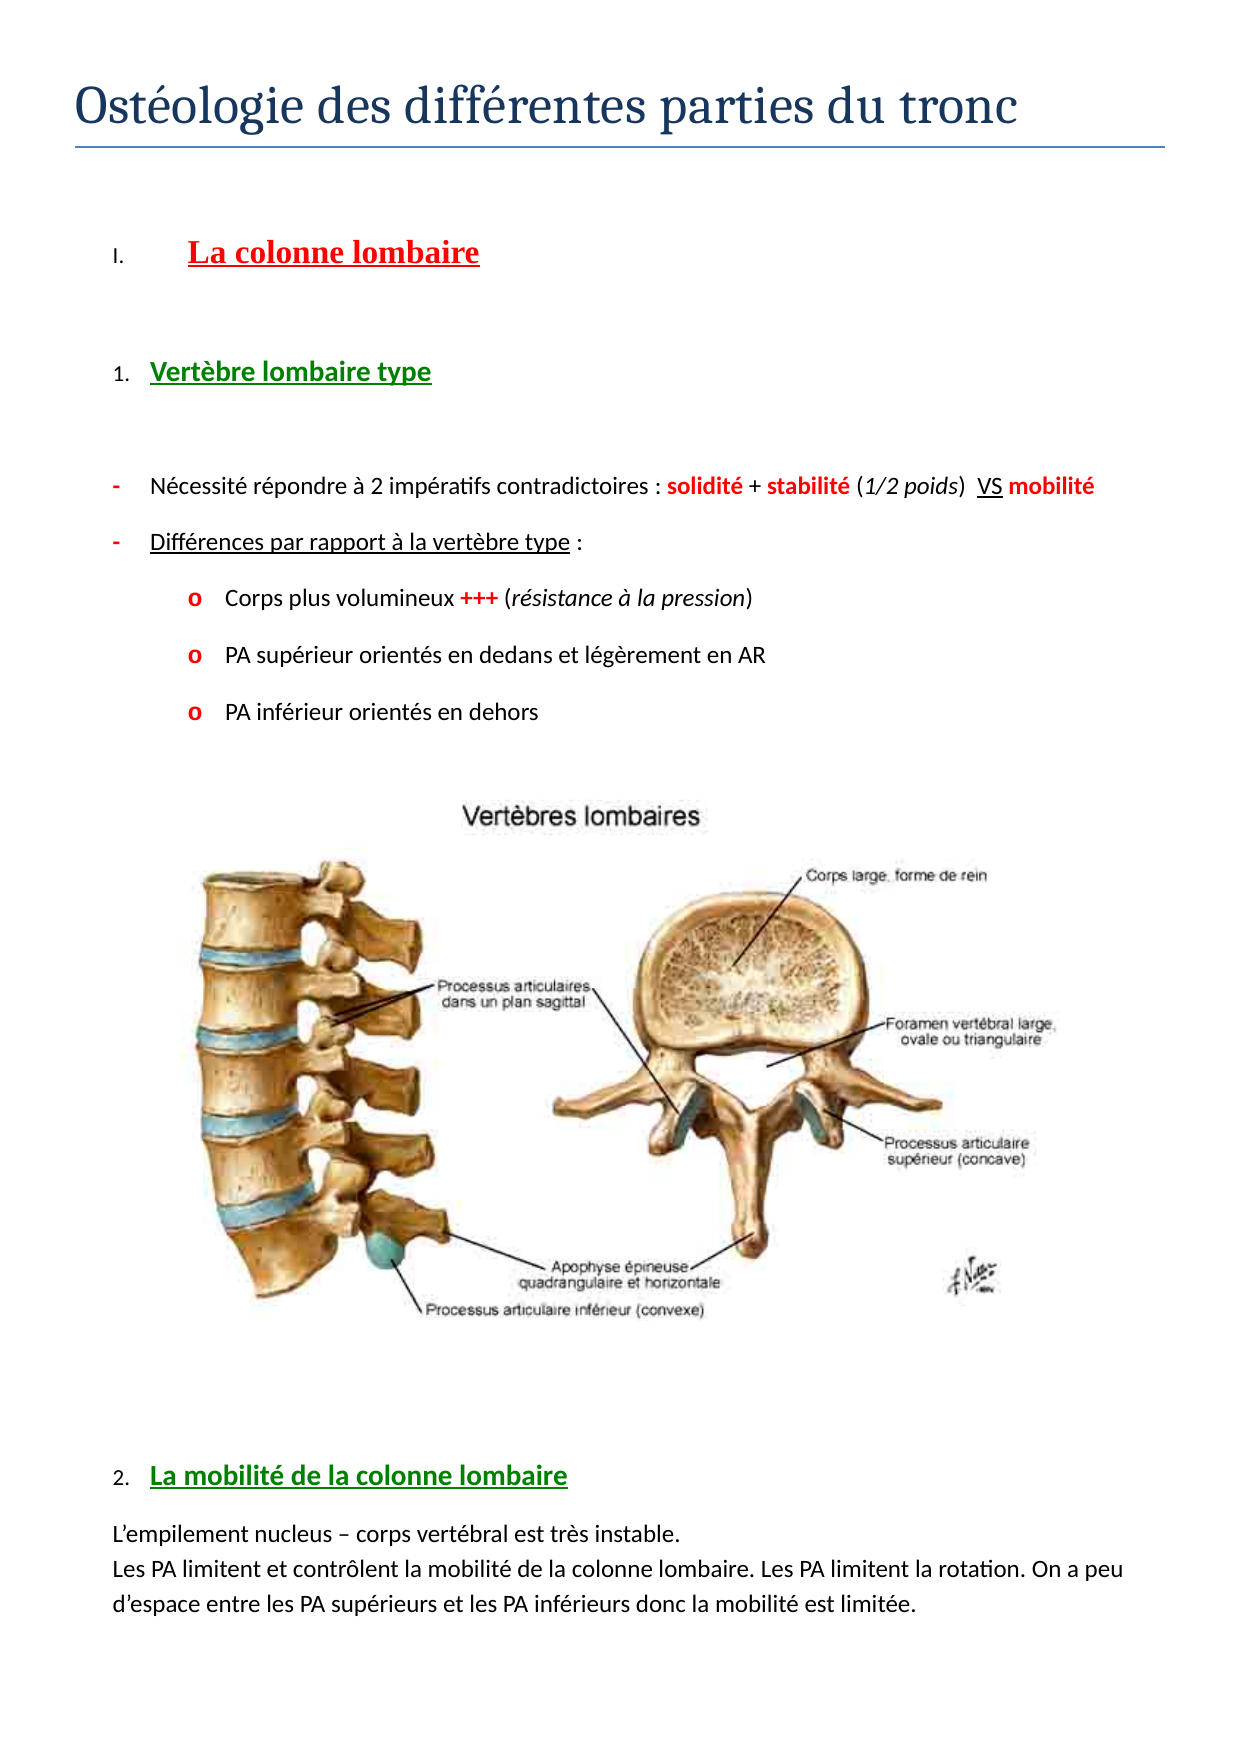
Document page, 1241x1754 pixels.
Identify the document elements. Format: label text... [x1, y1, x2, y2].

list Corps plus volumineux +++ (résistance à la pression) [187, 582, 1165, 614]
list Nécessité répondre à 2 impératifs contradictoires : solidité + stabilité (1/2 poids) VS mobilité [112, 470, 1165, 501]
text Ostéologie des différentes parties du tronc [75, 75, 1165, 146]
list La colonne lombaire [112, 232, 1165, 270]
text L’empilement nucleus – corps vertébral est très instable. Les PA limitent et contrôlent la mobilité de la colonne lombaire. Les PA limitent la rotation. On a peu d’espace entre les PA supérieurs et les PA inférieurs donc la mobilité est limitée. [112, 1518, 1165, 1619]
list La mobilité de la colonne lombaire [112, 1457, 1165, 1492]
list PA inférieur orientés en dehors [187, 697, 1165, 728]
list Vertèbre lombaire type [112, 353, 1165, 388]
list Différences par rapport à la vertèbre type : [112, 526, 1165, 557]
list PA supérieur orientés en dedans et légèrement en AR [187, 639, 1165, 671]
